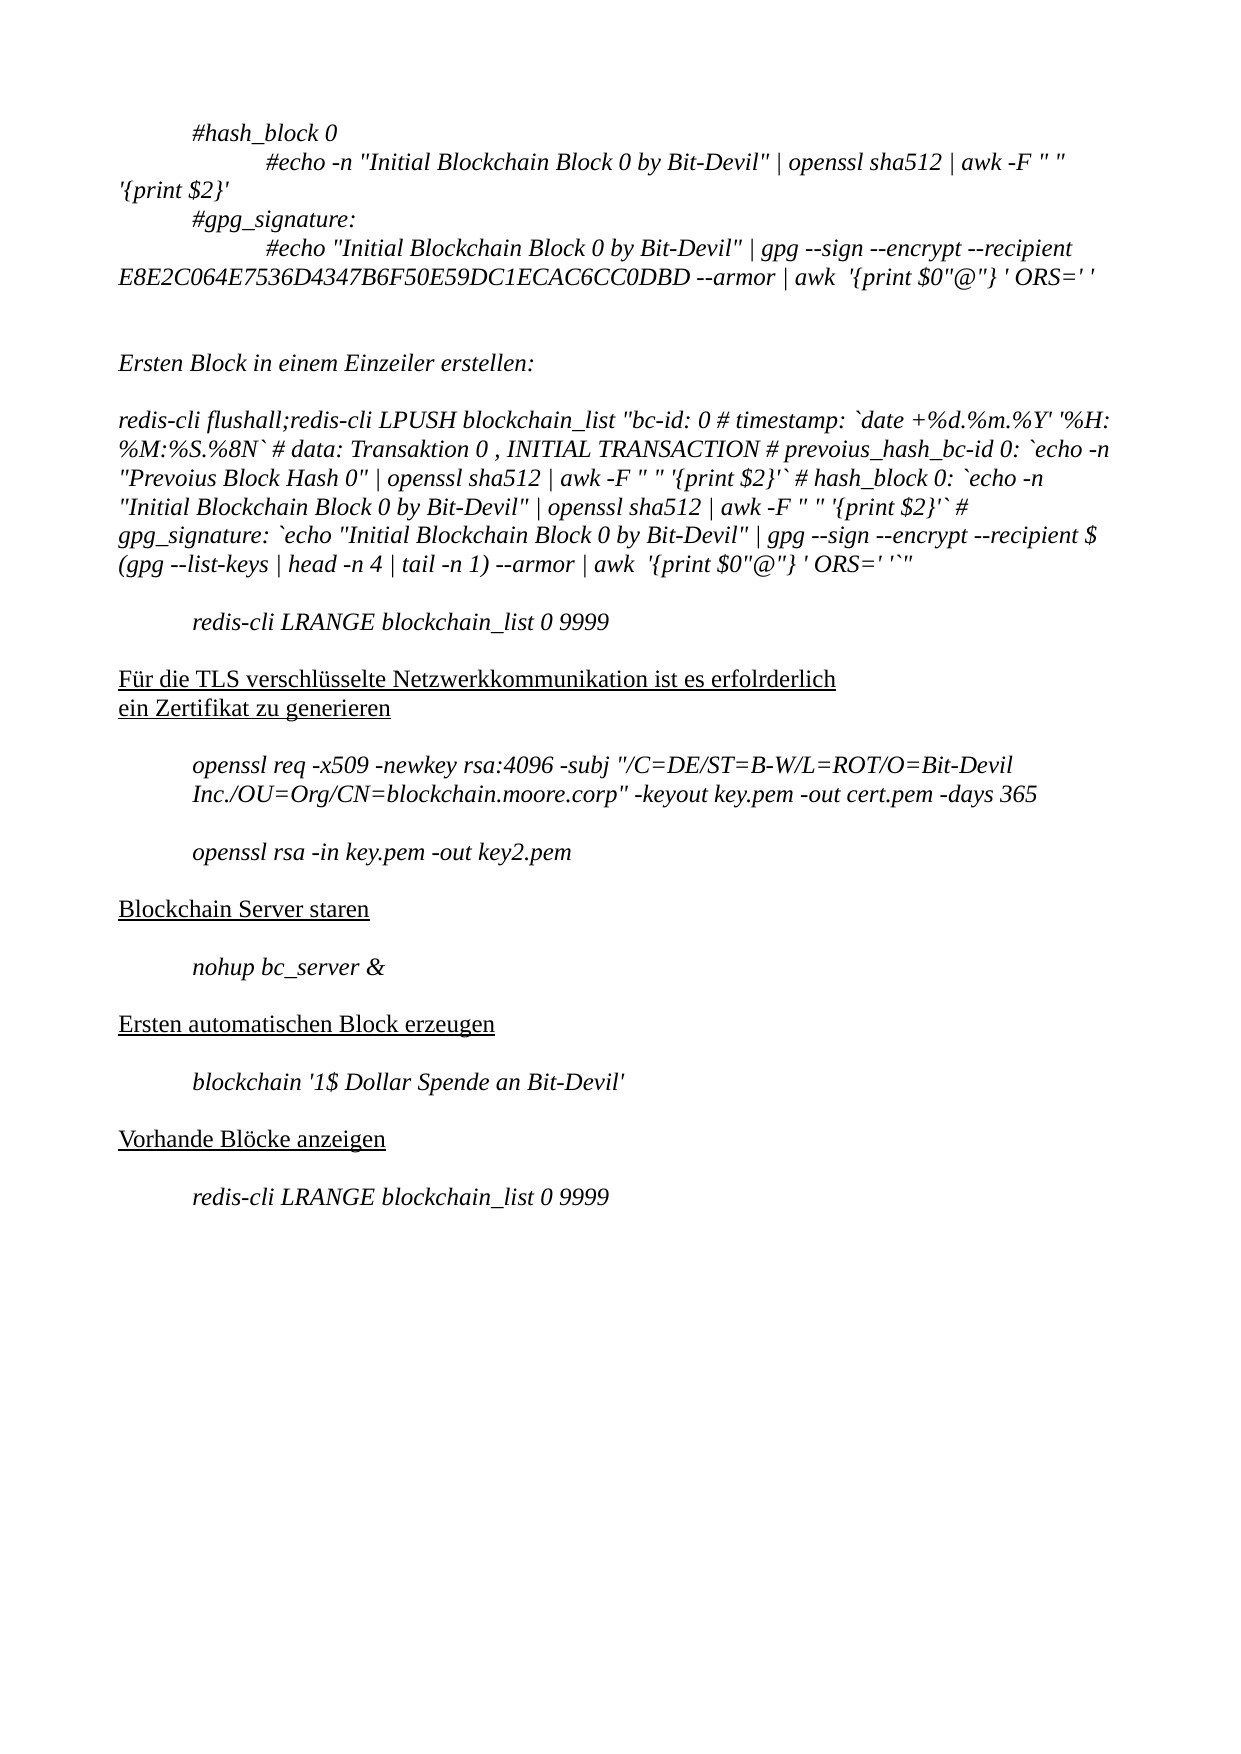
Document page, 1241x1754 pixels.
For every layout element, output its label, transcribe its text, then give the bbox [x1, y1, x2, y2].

text redis-cli flushall;redis-cli LPUSH blockchain_list "bc-id: 0 # timestamp: `date +%d.%m.%Y' '%H:%M:%S.%8N` # data: Transaktion 0 , INITIAL TRANSACTION # prevoius_hash_bc-id 0: `echo -n "Prevoius Block Hash 0" | openssl sha512 | awk -F " " '{print $2}'` # hash_block 0: `echo -n "Initial Blockchain Block 0 by Bit-Devil" | openssl sha512 | awk -F " " '{print $2}'` # gpg_signature: `echo "Initial Blockchain Block 0 by Bit-Devil" | gpg --sign --encrypt --recipient $(gpg --list-keys | head -n 4 | tail -n 1) --armor | awk '{print $0"@"} ' ORS=' '`" redis-cli LRANGE blockchain_list 0 9999 [118, 406, 1122, 664]
text openssl req -x509 -newkey rsa:4096 -subj "/C=DE/ST=B-W/L=ROT/O=Bit-Devil Inc./OU=Org/CN=blockchain.moore.corp" -keyout key.pem -out cert.pem -days 365 [192, 751, 1122, 808]
text Ersten Block in einem Einzeiler erstellen: [118, 348, 1122, 377]
text #hash_block 0 #echo -n "Initial Blockchain Block 0 by Bit-Devil" | openssl sha512 | awk -F " " '{print $2}' #gpg_signature: #echo "Initial Blockchain Block 0 by Bit-Devil" | gpg --sign --encrypt --recipient E8E2C064E7536D4347B6F50E59DC1ECAC6CC0DBD --armor | awk '{print $0"@"} ' ORS=' ' [118, 118, 1122, 348]
text ein Zertifikat zu generieren [118, 693, 1122, 722]
text Blockchain Server staren nohup bc_server & Ersten automatischen Block erzeugen blockchain '1$ Dollar Spende an Bit-Devil' Vorhande Blöcke anzeigen redis-cli LRANGE blockchain_list 0 9999 [118, 866, 1122, 1354]
text openssl rsa -in key.pem -out key2.pem [192, 808, 1122, 866]
text Für die TLS verschlüsselte Netzwerkkommunikation ist es erfolrderlich [118, 664, 1122, 693]
